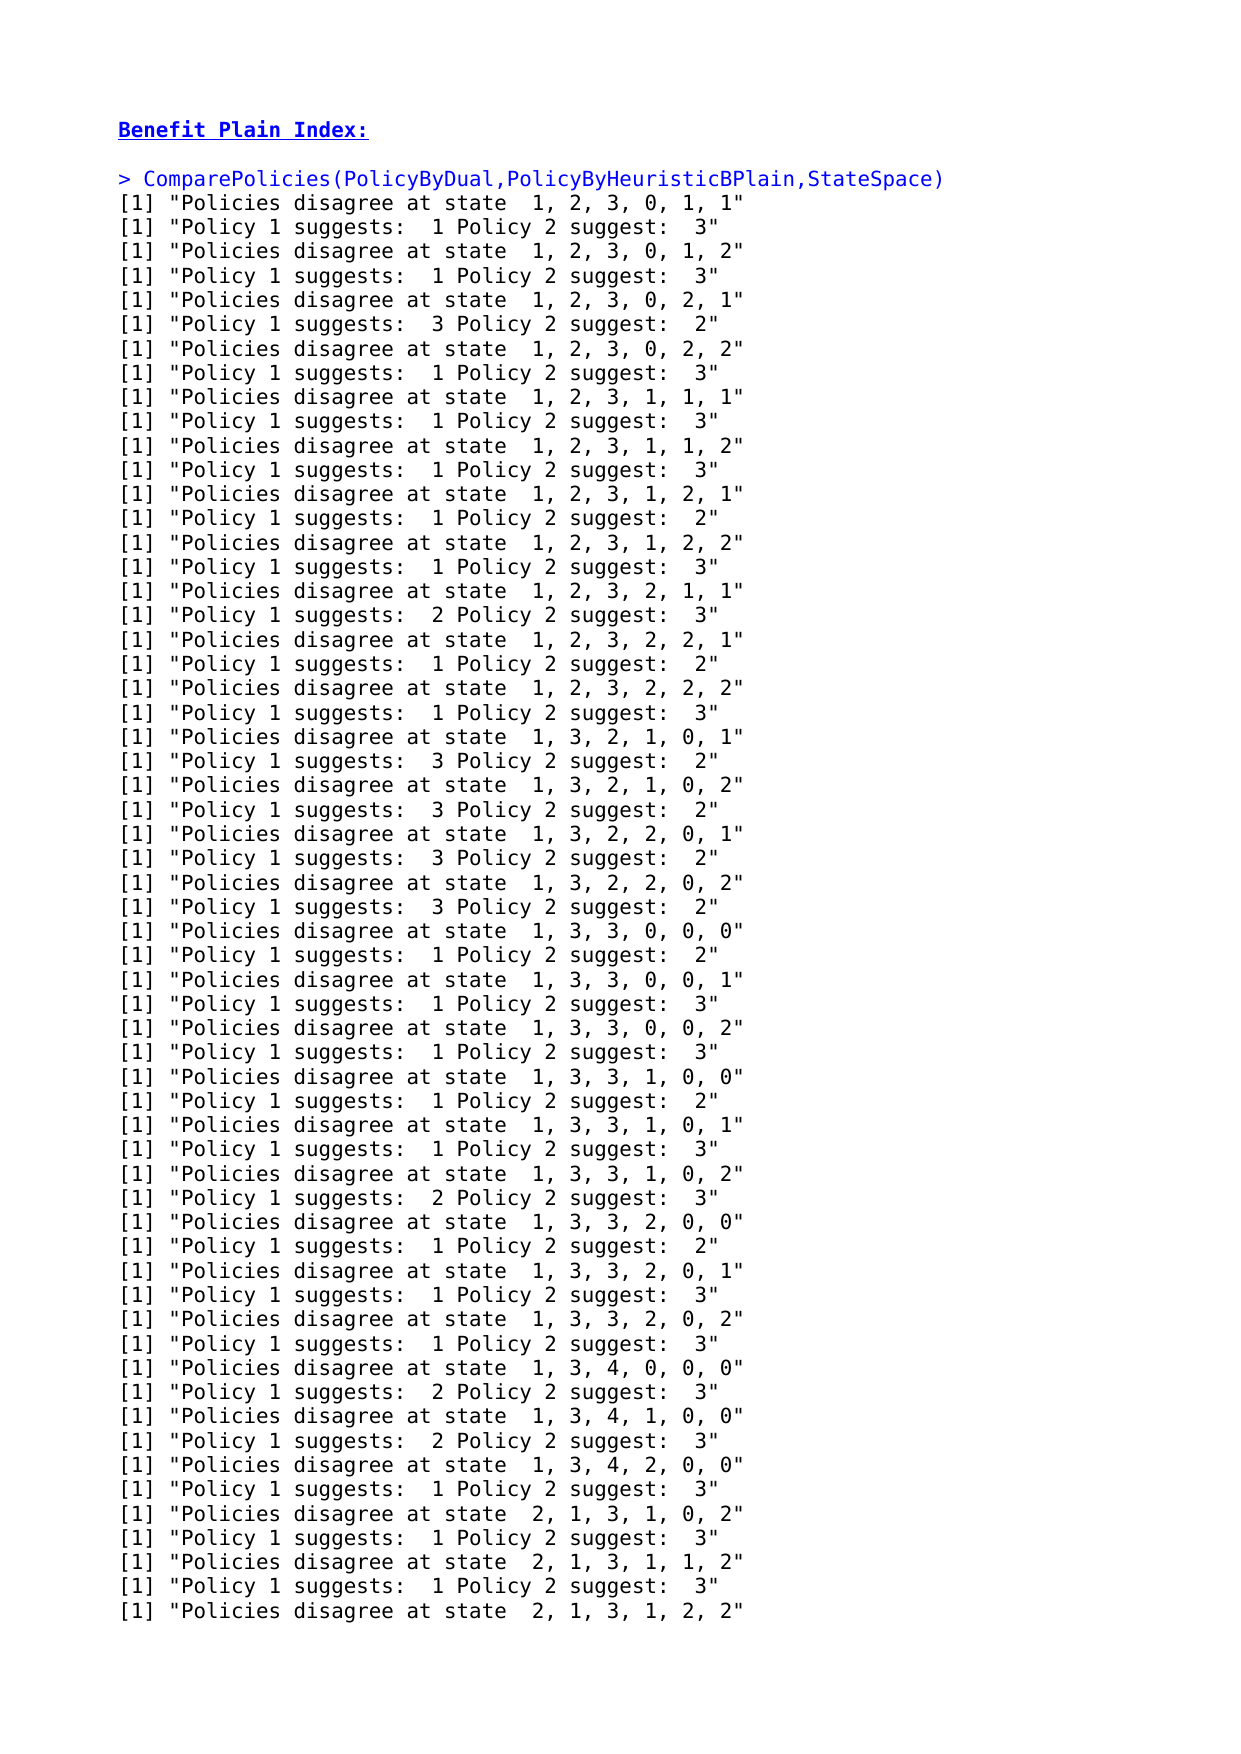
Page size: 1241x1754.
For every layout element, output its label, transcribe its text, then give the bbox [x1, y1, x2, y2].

text [1] "Policy 1 suggests: 1 Policy 2 suggest: 2" [118, 943, 1122, 968]
text [1] "Policies disagree at state 1, 2, 3, 2, 2, 2" [118, 676, 1122, 701]
text [1] "Policies disagree at state 1, 3, 4, 1, 0, 0" [118, 1404, 1122, 1429]
text [1] "Policy 1 suggests: 1 Policy 2 suggest: 2" [118, 652, 1122, 676]
text [1] "Policy 1 suggests: 1 Policy 2 suggest: 2" [118, 1234, 1122, 1259]
text [1] "Policy 1 suggests: 1 Policy 2 suggest: 3" [118, 1137, 1122, 1162]
text [1] "Policies disagree at state 1, 3, 3, 2, 0, 0" [118, 1210, 1122, 1234]
text [1] "Policies disagree at state 1, 3, 2, 1, 0, 2" [118, 773, 1122, 798]
text [1] "Policy 1 suggests: 1 Policy 2 suggest: 3" [118, 701, 1122, 725]
text [1] "Policy 1 suggests: 1 Policy 2 suggest: 3" [118, 1040, 1122, 1065]
text [1] "Policy 1 suggests: 1 Policy 2 suggest: 3" [118, 1283, 1122, 1307]
text [1] "Policies disagree at state 1, 3, 3, 0, 0, 1" [118, 968, 1122, 992]
text [1] "Policies disagree at state 1, 2, 3, 2, 1, 1" [118, 579, 1122, 603]
text [1] "Policy 1 suggests: 1 Policy 2 suggest: 3" [118, 215, 1122, 239]
text [1] "Policy 1 suggests: 1 Policy 2 suggest: 2" [118, 506, 1122, 531]
text [1] "Policies disagree at state 1, 2, 3, 1, 1, 1" [118, 385, 1122, 409]
text [1] "Policy 1 suggests: 3 Policy 2 suggest: 2" [118, 749, 1122, 773]
text [1] "Policies disagree at state 1, 3, 3, 1, 0, 0" [118, 1065, 1122, 1089]
text [1] "Policy 1 suggests: 1 Policy 2 suggest: 3" [118, 264, 1122, 288]
text [1] "Policies disagree at state 2, 1, 3, 1, 2, 2" [118, 1599, 1122, 1623]
text [1] "Policy 1 suggests: 1 Policy 2 suggest: 3" [118, 1526, 1122, 1550]
text > ComparePolicies(PolicyByDual,PolicyByHeuristicBPlain,StateSpace) [118, 167, 1122, 191]
text [1] "Policies disagree at state 1, 3, 3, 1, 0, 1" [118, 1113, 1122, 1137]
text [1] "Policies disagree at state 1, 2, 3, 0, 2, 1" [118, 288, 1122, 312]
text [1] "Policies disagree at state 1, 2, 3, 1, 2, 1" [118, 482, 1122, 506]
text [1] "Policy 1 suggests: 1 Policy 2 suggest: 3" [118, 992, 1122, 1016]
text [1] "Policy 1 suggests: 1 Policy 2 suggest: 3" [118, 409, 1122, 434]
text [1] "Policies disagree at state 1, 3, 4, 0, 0, 0" [118, 1356, 1122, 1380]
text Benefit Plain Index: [118, 118, 1122, 142]
text [1] "Policies disagree at state 1, 3, 2, 1, 0, 1" [118, 725, 1122, 749]
text [1] "Policies disagree at state 1, 3, 3, 2, 0, 1" [118, 1259, 1122, 1283]
text [1] "Policies disagree at state 1, 3, 3, 0, 0, 0" [118, 919, 1122, 943]
text [1] "Policies disagree at state 1, 3, 2, 2, 0, 2" [118, 871, 1122, 895]
text [1] "Policy 1 suggests: 1 Policy 2 suggest: 3" [118, 1574, 1122, 1599]
text [1] "Policies disagree at state 1, 3, 3, 1, 0, 2" [118, 1162, 1122, 1186]
text [1] "Policy 1 suggests: 2 Policy 2 suggest: 3" [118, 603, 1122, 628]
text [1] "Policies disagree at state 1, 2, 3, 0, 1, 2" [118, 239, 1122, 264]
text [1] "Policy 1 suggests: 2 Policy 2 suggest: 3" [118, 1429, 1122, 1453]
text [1] "Policies disagree at state 2, 1, 3, 1, 0, 2" [118, 1502, 1122, 1526]
text [1] "Policy 1 suggests: 3 Policy 2 suggest: 2" [118, 798, 1122, 822]
text [1] "Policy 1 suggests: 1 Policy 2 suggest: 2" [118, 1089, 1122, 1113]
text [1] "Policy 1 suggests: 1 Policy 2 suggest: 3" [118, 555, 1122, 579]
text [1] "Policy 1 suggests: 1 Policy 2 suggest: 3" [118, 1477, 1122, 1502]
text [1] "Policy 1 suggests: 1 Policy 2 suggest: 3" [118, 458, 1122, 482]
text [1] "Policies disagree at state 1, 2, 3, 1, 1, 2" [118, 434, 1122, 458]
text [1] "Policy 1 suggests: 1 Policy 2 suggest: 3" [118, 361, 1122, 385]
text [1] "Policies disagree at state 1, 3, 2, 2, 0, 1" [118, 822, 1122, 846]
text [1] "Policies disagree at state 1, 2, 3, 0, 2, 2" [118, 337, 1122, 361]
text [1] "Policies disagree at state 1, 2, 3, 2, 2, 1" [118, 628, 1122, 652]
text [1] "Policy 1 suggests: 3 Policy 2 suggest: 2" [118, 846, 1122, 871]
text [1] "Policies disagree at state 1, 2, 3, 0, 1, 1" [118, 191, 1122, 215]
text [1] "Policies disagree at state 1, 2, 3, 1, 2, 2" [118, 531, 1122, 555]
text [1] "Policy 1 suggests: 2 Policy 2 suggest: 3" [118, 1186, 1122, 1210]
text [1] "Policies disagree at state 1, 3, 4, 2, 0, 0" [118, 1453, 1122, 1477]
text [1] "Policies disagree at state 1, 3, 3, 2, 0, 2" [118, 1307, 1122, 1332]
text [1] "Policy 1 suggests: 1 Policy 2 suggest: 3" [118, 1332, 1122, 1356]
text [1] "Policy 1 suggests: 2 Policy 2 suggest: 3" [118, 1380, 1122, 1404]
text [1] "Policy 1 suggests: 3 Policy 2 suggest: 2" [118, 312, 1122, 337]
text [1] "Policies disagree at state 1, 3, 3, 0, 0, 2" [118, 1016, 1122, 1040]
text [1] "Policies disagree at state 2, 1, 3, 1, 1, 2" [118, 1550, 1122, 1574]
text [1] "Policy 1 suggests: 3 Policy 2 suggest: 2" [118, 895, 1122, 919]
